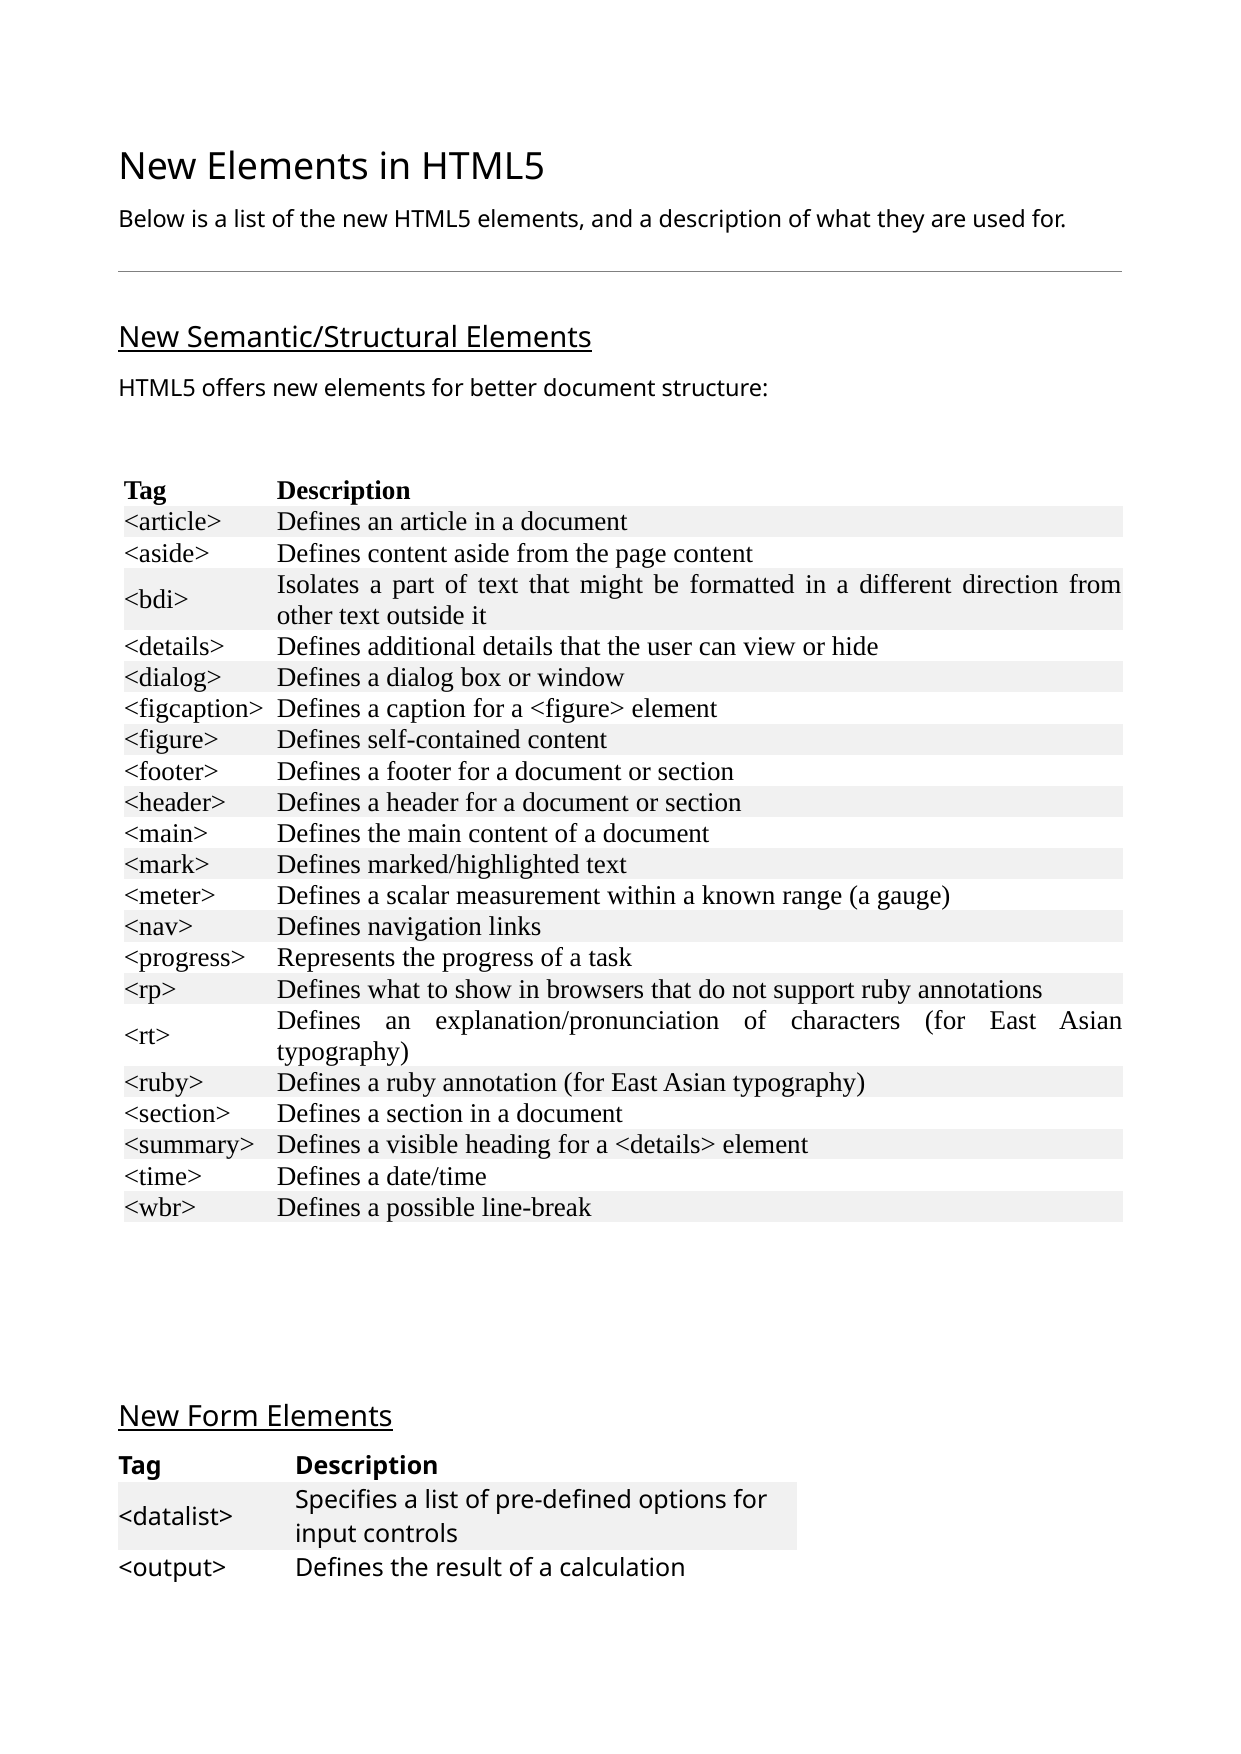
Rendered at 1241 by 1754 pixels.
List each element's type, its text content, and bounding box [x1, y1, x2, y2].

table_cell Defines a date/time [277, 1160, 1123, 1191]
table_cell <section> [124, 1097, 277, 1128]
table_cell <ruby> [124, 1066, 277, 1097]
table_cell Defines a visible heading for a <details> element [277, 1129, 1123, 1159]
table_cell <rt> [124, 1004, 277, 1066]
table_cell <bdi> [124, 568, 277, 630]
subtitle New Semantic/Structural Elements [118, 316, 1122, 356]
subtitle New Elements in HTML5 [118, 139, 1122, 190]
text HTML5 offers new elements for better document structure: [118, 372, 1122, 404]
table_cell Defines navigation links [277, 910, 1123, 942]
table_cell <datalist> [118, 1482, 295, 1550]
table_cell <details> [124, 630, 277, 661]
table_cell Defines a possible line-break [277, 1191, 1123, 1222]
table_cell <mark> [124, 848, 277, 879]
subtitle New Form Elements [118, 1396, 1122, 1435]
table_cell Defines additional details that the user can view or hide [277, 630, 1123, 661]
table_cell Defines a dialog box or window [277, 661, 1123, 692]
table_cell <aside> [124, 537, 277, 568]
table_cell <main> [124, 817, 277, 848]
table_cell <nav> [124, 910, 277, 942]
table_cell Defines the result of a calculation [295, 1550, 797, 1584]
table_header Tag [124, 474, 277, 506]
text Below is a list of the new HTML5 elements, and a description of what they are used for. [118, 202, 1122, 234]
table_cell <figure> [124, 724, 277, 755]
table_cell Defines marked/highlighted text [277, 848, 1123, 879]
table_cell Defines the main content of a document [277, 817, 1123, 848]
table_cell <article> [124, 506, 277, 537]
table_cell <footer> [124, 755, 277, 786]
table_header Tag [118, 1448, 295, 1482]
table_cell <dialog> [124, 661, 277, 692]
table_cell Defines an article in a document [277, 506, 1123, 537]
table_cell Defines a caption for a <figure> element [277, 693, 1123, 723]
table_cell Isolates a part of text that might be formatted in a different direction from other text outside it [277, 568, 1123, 630]
table_cell <meter> [124, 879, 277, 910]
table_cell <output> [118, 1550, 295, 1584]
table_cell Specifies a list of pre-defined options for input controls [295, 1482, 797, 1550]
table_cell <wbr> [124, 1191, 277, 1222]
table_header Description [277, 474, 1123, 506]
table_cell Defines a section in a document [277, 1097, 1123, 1128]
table_cell <time> [124, 1160, 277, 1191]
table_cell Defines a footer for a document or section [277, 755, 1123, 786]
table_cell <header> [124, 786, 277, 817]
table_cell Defines a ruby annotation (for East Asian typography) [277, 1066, 1123, 1097]
table_cell Defines a header for a document or section [277, 786, 1123, 817]
table_cell <progress> [124, 942, 277, 973]
table_header Description [295, 1448, 797, 1482]
table_cell Defines an explanation/pronunciation of characters (for East Asian typography) [277, 1004, 1123, 1066]
table_cell Defines what to show in browsers that do not support ruby annotations [277, 973, 1123, 1004]
table_cell Defines self-contained content [277, 724, 1123, 755]
table_cell <rp> [124, 973, 277, 1004]
table_cell <summary> [124, 1129, 277, 1159]
table_cell Defines a scalar measurement within a known range (a gauge) [277, 879, 1123, 910]
table_cell Represents the progress of a task [277, 942, 1123, 973]
table_cell Defines content aside from the page content [277, 537, 1123, 568]
table_cell <figcaption> [124, 693, 277, 723]
